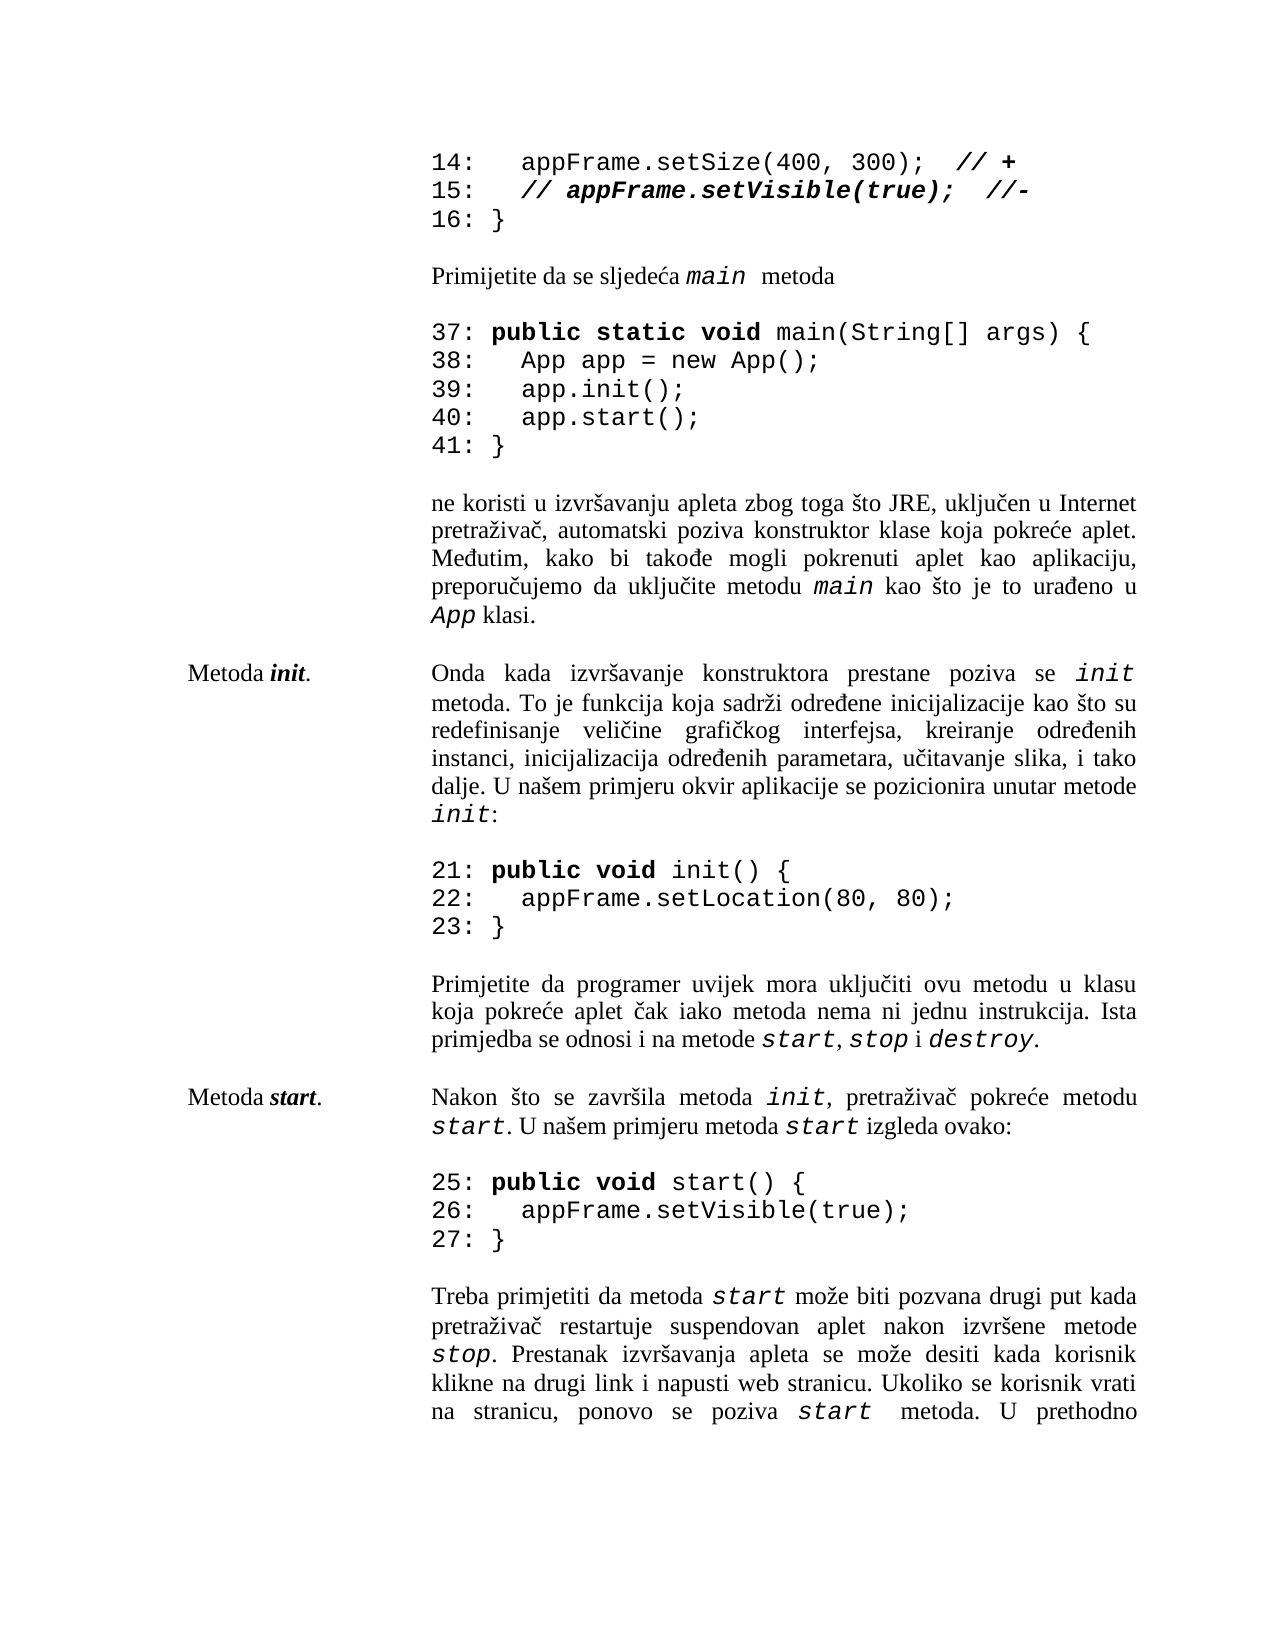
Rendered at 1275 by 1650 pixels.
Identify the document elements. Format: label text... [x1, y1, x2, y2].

table_header [180, 970, 424, 1055]
table_header [180, 263, 424, 292]
table_header ne koristi u izvršavanju apleta zbog toga što JRE, uključen u Internet pretraživač, automatski poziva konstruktor klase koja pokreće aplet. Međutim, kako bi takođe mogli pokrenuti aplet kao aplikaciju, preporučujemo da uključite metodu main kao što je to urađeno u App klasi. [424, 489, 1145, 631]
table_header Primijetite da se sljedeća main metoda [424, 263, 1145, 292]
table_header Nakon što se završila metoda init, pretraživač pokreće metodu start. U našem primjeru metoda start izgleda ovako: [424, 1083, 1145, 1142]
table_header 21: public void init() { 22: appFrame.setLocation(80, 80); 23: } [424, 857, 1145, 942]
table_header Treba primjetiti da metoda start može biti pozvana drugi put kada pretraživač restartuje suspendovan aplet nakon izvršene metode stop. Prestanak izvršavanja apleta se može desiti kada korisnik klikne na drugi link i napusti web stranicu. Ukoliko se korisnik vrati na stranicu, ponovo se poziva start metoda. U prethodno [424, 1282, 1145, 1427]
table_header Metoda init. [180, 659, 424, 829]
table_header 37: public static void main(String[] args) { 38: App app = new App(); 39: app.init(); 40: app.start(); 41: } [424, 320, 1145, 461]
table_header Primjetite da programer uvijek mora uključiti ovu metodu u klasu koja pokreće aplet čak iako metoda nema ni jednu instrukcija. Ista primjedba se odnosi i na metode start, stop i destroy. [424, 970, 1145, 1055]
table_header [180, 489, 424, 631]
table_header [180, 857, 424, 942]
table_header 25: public void start() { 26: appFrame.setVisible(true); 27: } [424, 1170, 1145, 1254]
table_header [180, 150, 424, 235]
table_header [180, 320, 424, 461]
table_header Metoda start. [180, 1083, 424, 1142]
table_header [180, 1282, 424, 1427]
table_header Onda kada izvršavanje konstruktora prestane poziva se init metoda. To je funkcija koja sadrži određene inicijalizacije kao što su redefinisanje veličine grafičkog interfejsa, kreiranje određenih instanci, inicijalizacija određenih parametara, učitavanje slika, i tako dalje. U našem primjeru okvir aplikacije se pozicionira unutar metode init: [424, 659, 1145, 829]
table_header 14: appFrame.setSize(400, 300); // + 15: // appFrame.setVisible(true); //- 16: } [424, 150, 1145, 235]
table_header [180, 1170, 424, 1254]
